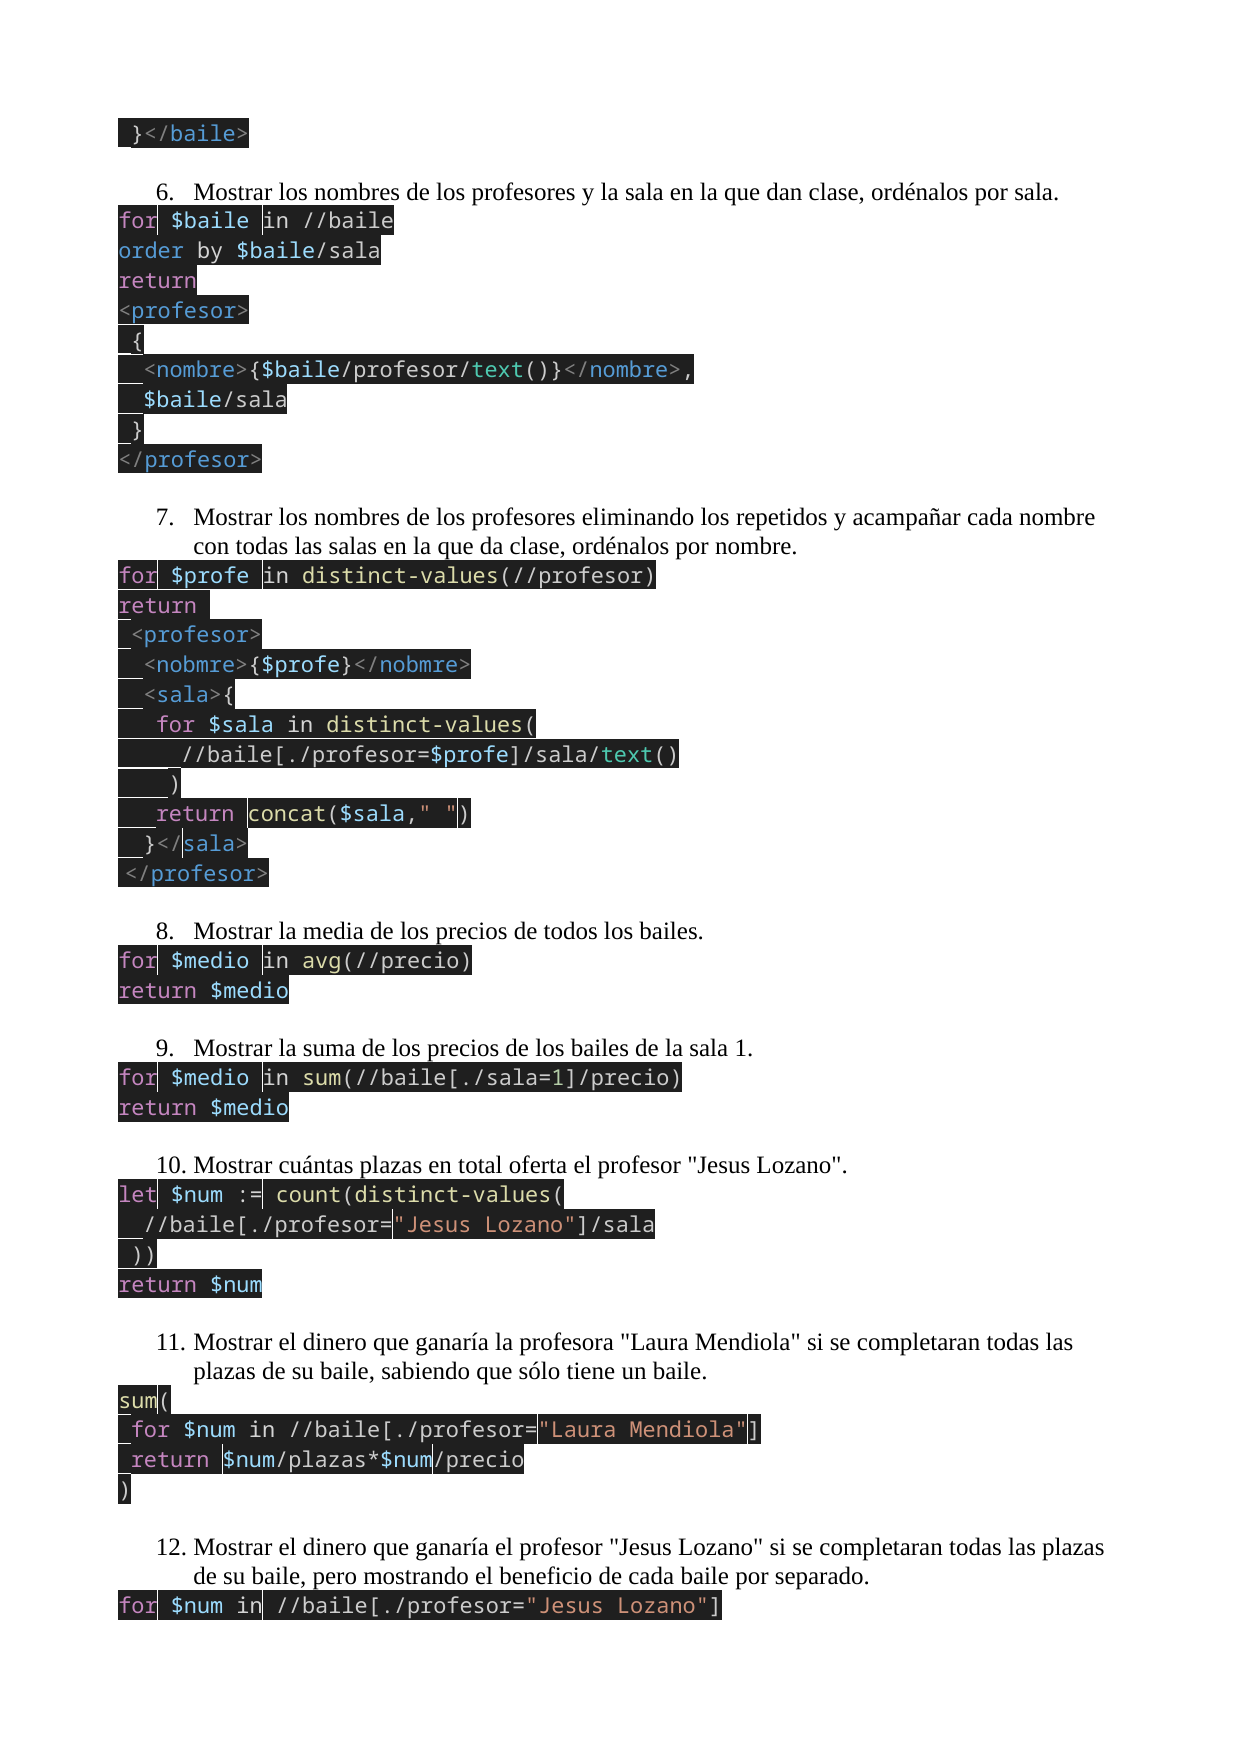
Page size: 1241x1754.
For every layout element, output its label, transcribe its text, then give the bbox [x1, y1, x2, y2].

text sum( [118, 1384, 1122, 1414]
list Mostrar la media de los precios de todos los bailes. [156, 916, 1122, 945]
list Mostrar el dinero que ganaría el profesor "Jesus Lozano" si se completaran todas las plazas de su baile, pero mostrando el beneficio de cada baile por separado. [156, 1532, 1122, 1590]
text for $medio in avg(//precio) [118, 945, 1122, 975]
text } [118, 414, 1122, 444]
text for $baile in //baile [118, 205, 1122, 235]
list Mostrar los nombres de los profesores y la sala en la que dan clase, ordénalos por sala. [156, 177, 1122, 205]
text for $sala in distinct-values( [118, 709, 1122, 738]
text return [118, 265, 1122, 295]
text return $num [118, 1268, 1122, 1298]
text ) [118, 1474, 1122, 1504]
text <sala>{ [118, 679, 1122, 709]
text )) [118, 1239, 1122, 1268]
text </profesor> [118, 444, 1122, 473]
list Mostrar el dinero que ganaría la profesora "Laura Mendiola" si se completaran todas las plazas de su baile, sabiendo que sólo tiene un baile. [156, 1327, 1122, 1384]
text return concat($sala," ") [118, 798, 1122, 828]
text <nobmre>{$profe}</nobmre> [118, 649, 1122, 679]
text for $medio in sum(//baile[./sala=1]/precio) [118, 1062, 1122, 1092]
list Mostrar cuántas plazas en total oferta el profesor "Jesus Lozano". [156, 1150, 1122, 1179]
text return [118, 589, 1122, 619]
text return $num/plazas*$num/precio [118, 1444, 1122, 1474]
text }</baile> [118, 118, 1122, 148]
text { [118, 324, 1122, 354]
list Mostrar los nombres de los profesores eliminando los repetidos y acampañar cada nombre con todas las salas en la que da clase, ordénalos por nombre. [156, 502, 1122, 560]
text order by $baile/sala [118, 235, 1122, 265]
text <nombre>{$baile/profesor/text()}</nombre>, [118, 354, 1122, 384]
text return $medio [118, 1092, 1122, 1122]
text for $profe in distinct-values(//profesor) [118, 560, 1122, 589]
text ) [118, 768, 1122, 798]
text </profesor> [118, 858, 1122, 887]
text $baile/sala [118, 384, 1122, 414]
text //baile[./profesor="Jesus Lozano"]/sala [118, 1209, 1122, 1239]
text return $medio [118, 975, 1122, 1004]
list Mostrar la suma de los precios de los bailes de la sala 1. [156, 1033, 1122, 1062]
text <profesor> [118, 619, 1122, 649]
text //baile[./profesor=$profe]/sala/text() [118, 738, 1122, 768]
text let $num := count(distinct-values( [118, 1179, 1122, 1209]
text <profesor> [118, 295, 1122, 324]
text }</sala> [118, 828, 1122, 858]
text for $num in //baile[./profesor="Jesus Lozano"] [118, 1590, 1122, 1620]
text for $num in //baile[./profesor="Laura Mendiola"] [118, 1414, 1122, 1444]
